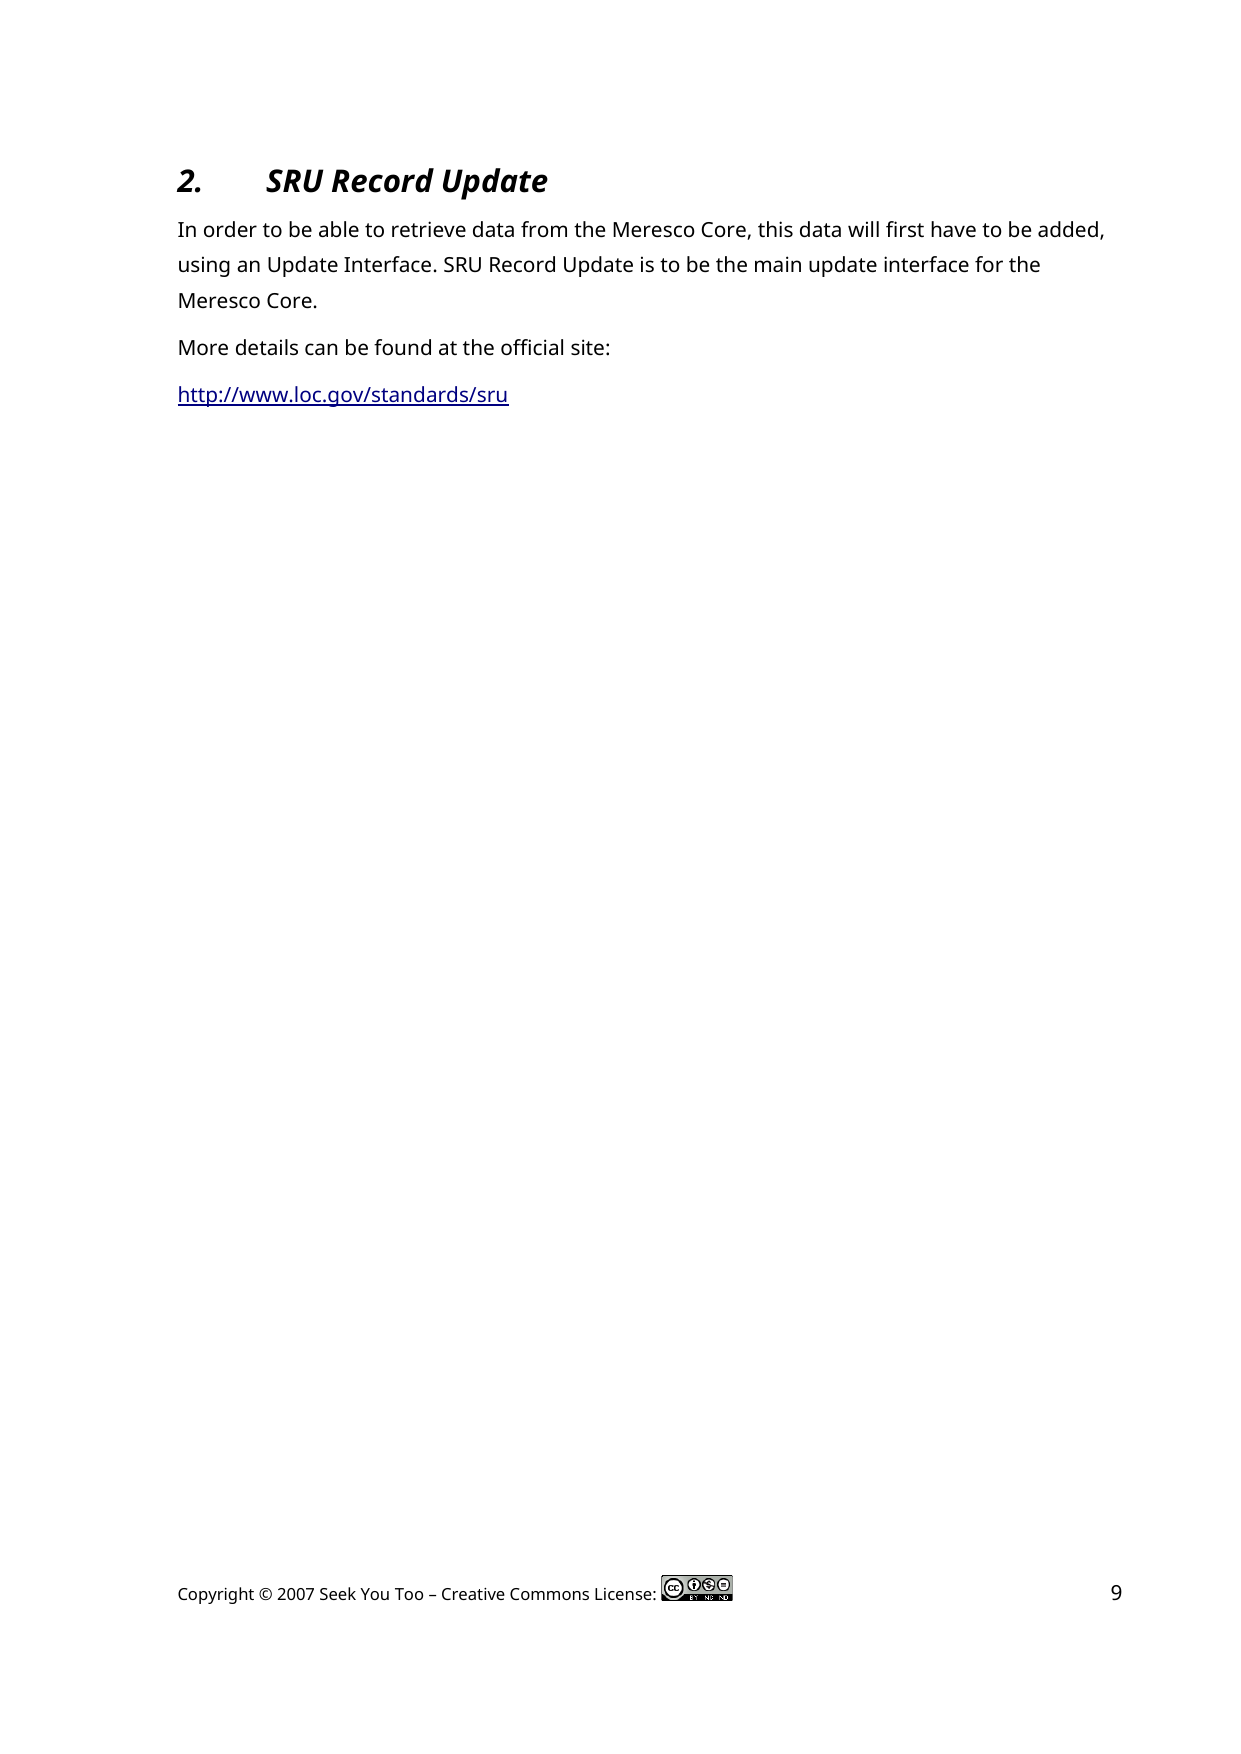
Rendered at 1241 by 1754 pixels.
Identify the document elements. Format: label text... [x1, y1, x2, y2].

text In order to be able to retrieve data from the Meresco Core, this data will first have to be added, using an Update Interface. SRU Record Update is to be the main update interface for the Meresco Core. [177, 208, 1122, 314]
text http://www.loc.gov/standards/sru [177, 373, 1122, 408]
text More details can be found at the official site: [177, 326, 1122, 361]
subtitle SRU Record Update [177, 159, 1122, 202]
picture [661, 1575, 733, 1601]
